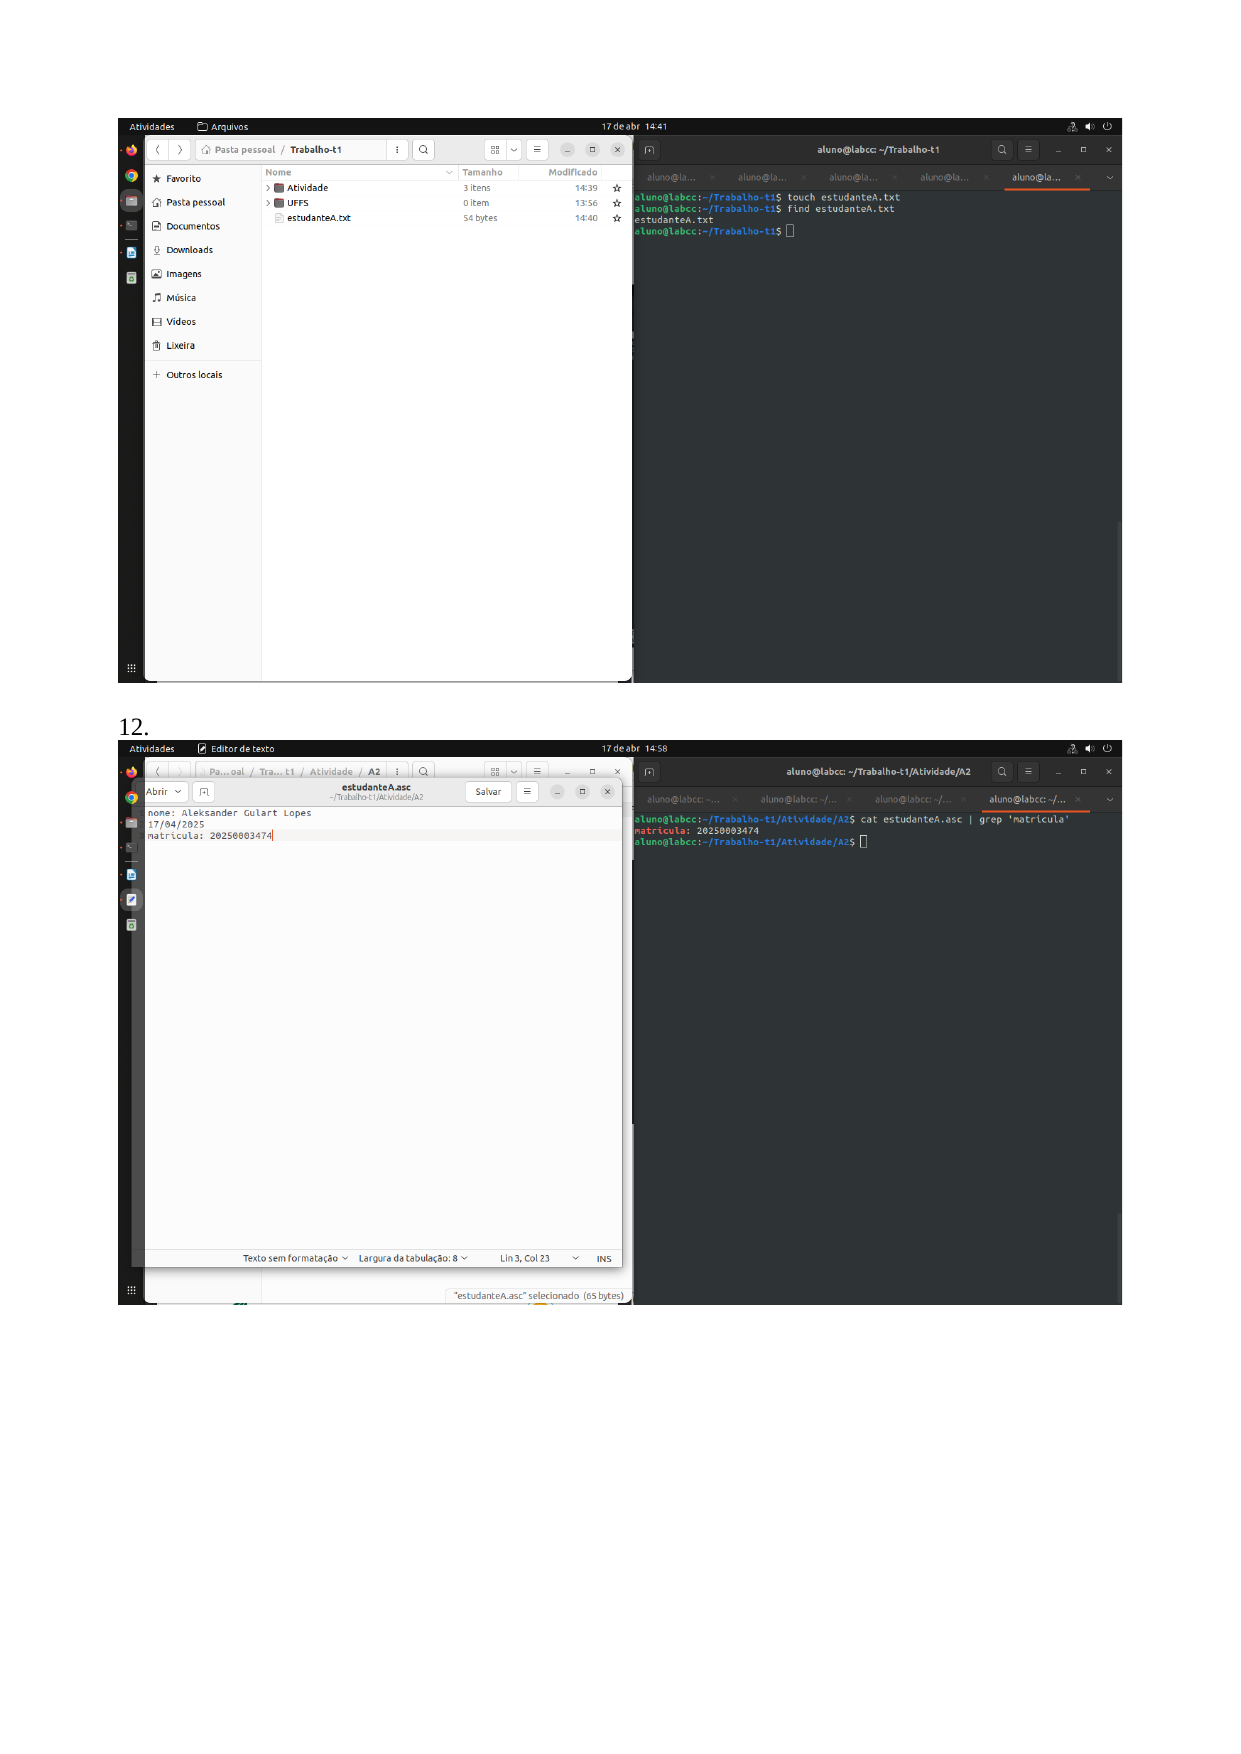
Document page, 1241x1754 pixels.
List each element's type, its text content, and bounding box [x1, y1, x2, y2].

picture [118, 118, 1123, 683]
picture [118, 740, 1123, 1305]
text 12. [118, 712, 1122, 740]
